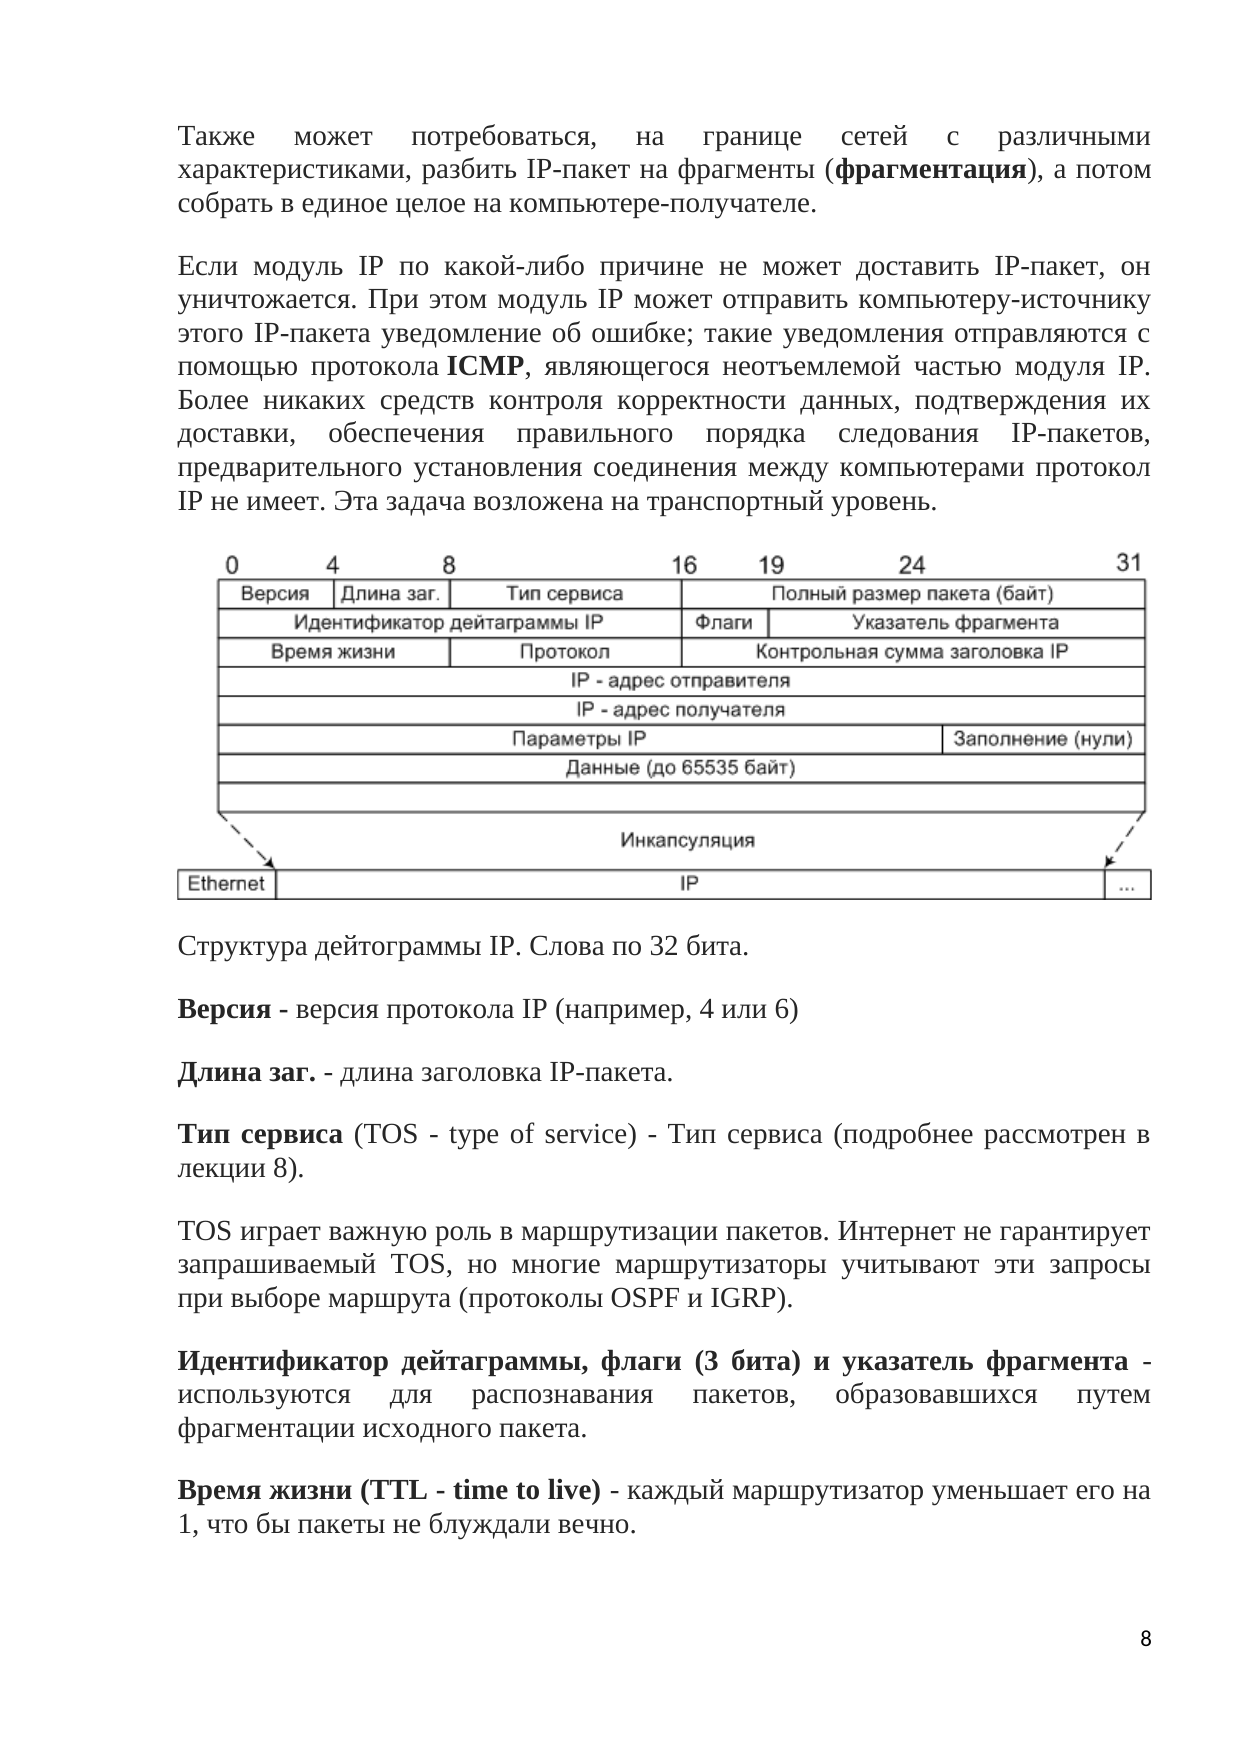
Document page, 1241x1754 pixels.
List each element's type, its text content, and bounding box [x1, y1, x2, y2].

text Время жизни (TTL - time to live) - каждый маршрутизатор уменьшает его на 1, что бы пакеты не блуждали вечно. [177, 1472, 1152, 1539]
text Также может потребоваться, на границе сетей с различными характеристиками, разбить IP-пакет на фрагменты (фрагментация), а потом собрать в единое целое на компьютере-получателе. [177, 118, 1152, 219]
text Тип сервиса (TOS - type of service) - Тип сервиса (подробнее рассмотрен в лекции 8). [177, 1117, 1152, 1184]
text TOS играет важную роль в маршрутизации пакетов. Интернет не гарантирует запрашиваемый TOS, но многие маршрутизаторы учитывают эти запросы при выборе маршрута (протоколы OSPF и IGRP). [177, 1213, 1152, 1313]
text Если модуль IP по какой-либо причине не может доставить IP-пакет, он уничтожается. При этом модуль IP может отправить компьютеру-источнику этого IP-пакета уведомление об ошибке; такие уведомления отправляются с помощью протокола ICMP, являющегося неотъемлемой частью модуля IP. Более никаких средств контроля корректности данных, подтверждения их доставки, обеспечения правильного порядка следования IP-пакетов, предварительного установления соединения между компьютерами протокол IP не имеет. Эта задача возложена на транспортный уровень. [177, 248, 1152, 516]
text Версия - версия протокола IP (например, 4 или 6) [177, 991, 1152, 1025]
text Длина заг. - длина заголовка IP-пакета. [177, 1054, 1152, 1087]
text Структура дейтограммы IP. Слова по 32 бита. [177, 928, 1152, 962]
picture [177, 545, 1152, 900]
text Идентификатор дейтаграммы, флаги (3 бита) и указатель фрагмента - используются для распознавания пакетов, образовавшихся путем фрагментации исходного пакета. [177, 1343, 1152, 1443]
